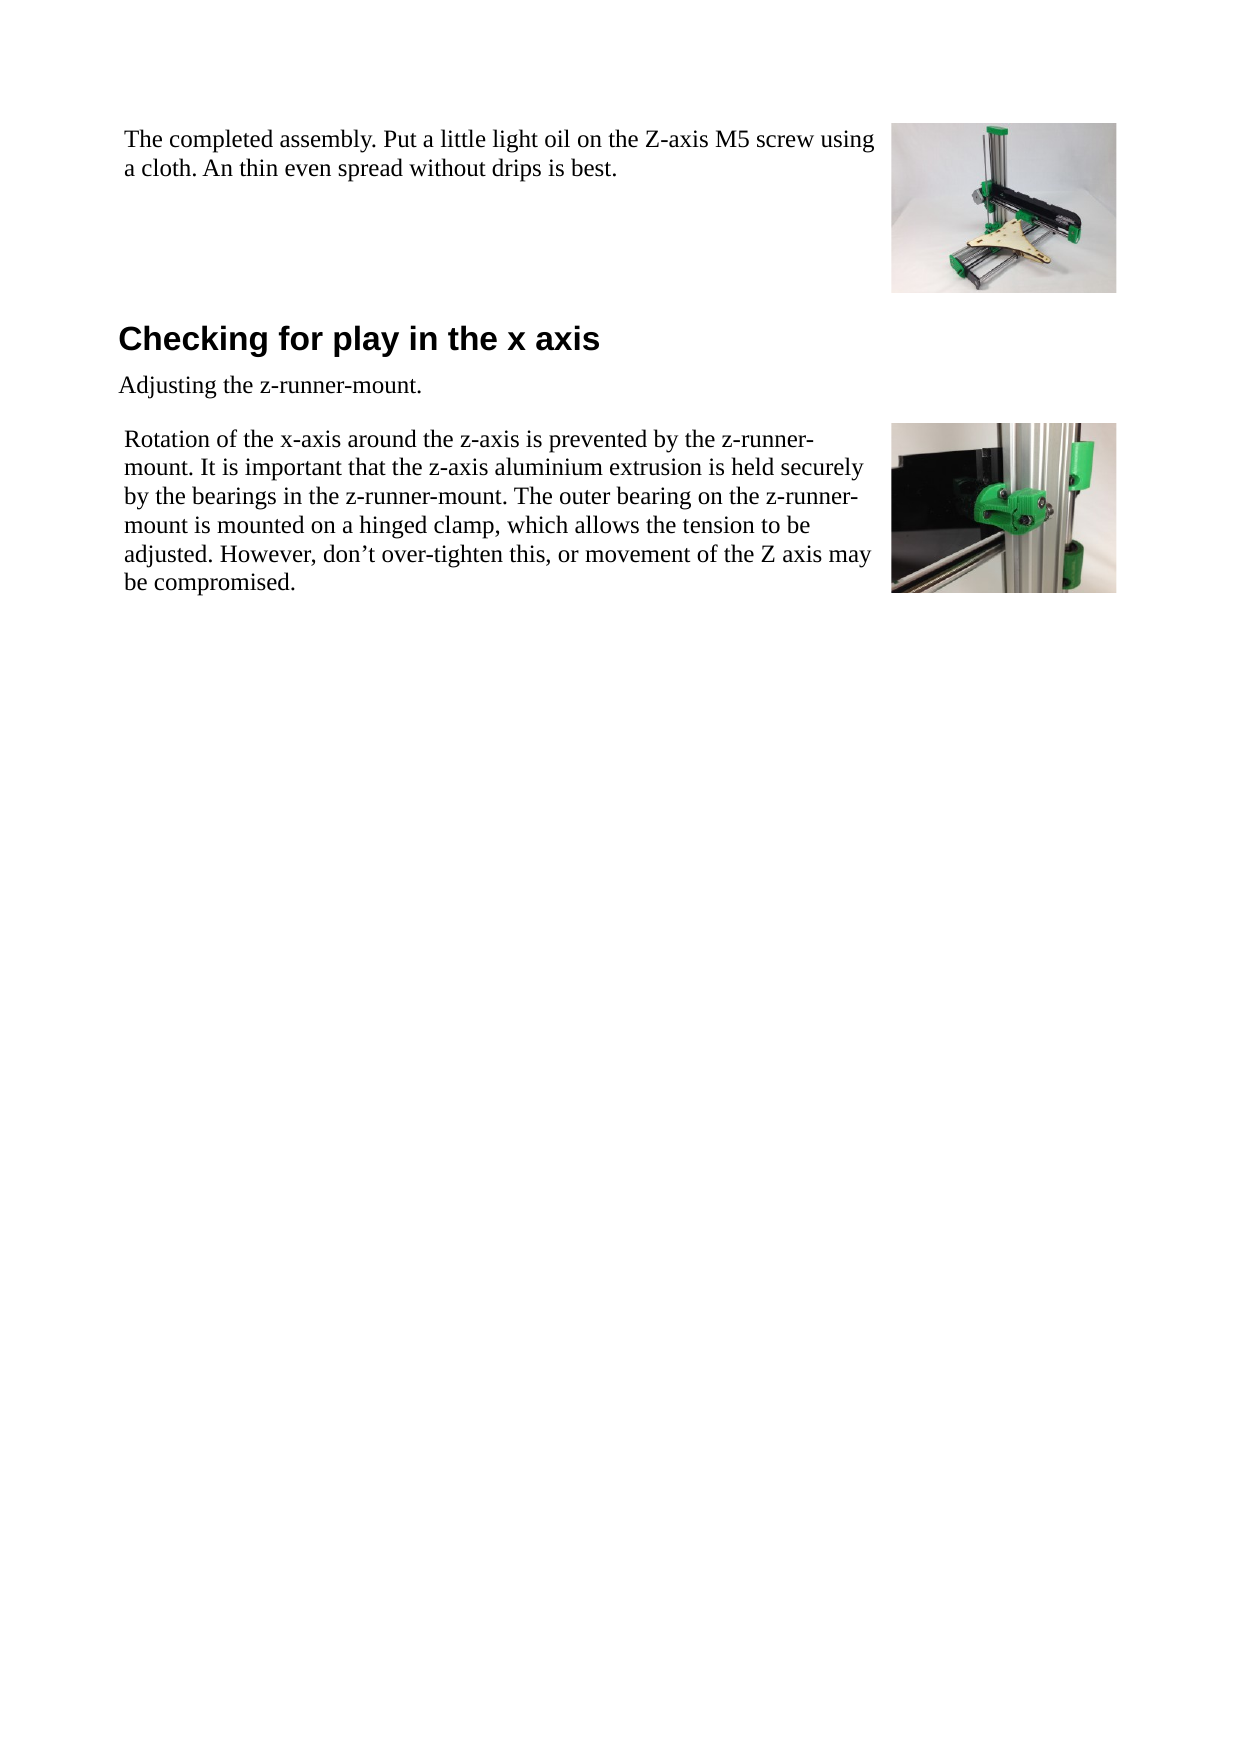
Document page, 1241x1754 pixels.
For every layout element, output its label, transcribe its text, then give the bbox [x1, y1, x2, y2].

table_cell [885, 118, 1122, 298]
table_cell The completed assembly. Put a little light oil on the Z-axis M5 screw using a cloth. An thin even spread without drips is best. [118, 118, 885, 298]
table_header Rotation of the x-axis around the z-axis is prevented by the z-runner-mount. It is important that the z-axis aluminium extrusion is held securely by the bearings in the z-runner-mount. The outer bearing on the z-runner-mount is mounted on a hinged clamp, which allows the tension to be adjusted. However, don’t over-tighten this, or movement of the Z axis may be compromised. [118, 418, 885, 602]
text Adjusting the z-runner-mount. [118, 370, 1122, 399]
picture [891, 423, 1117, 593]
table_header [885, 418, 1122, 602]
subtitle Checking for play in the x axis [118, 319, 1122, 358]
picture [891, 123, 1117, 293]
